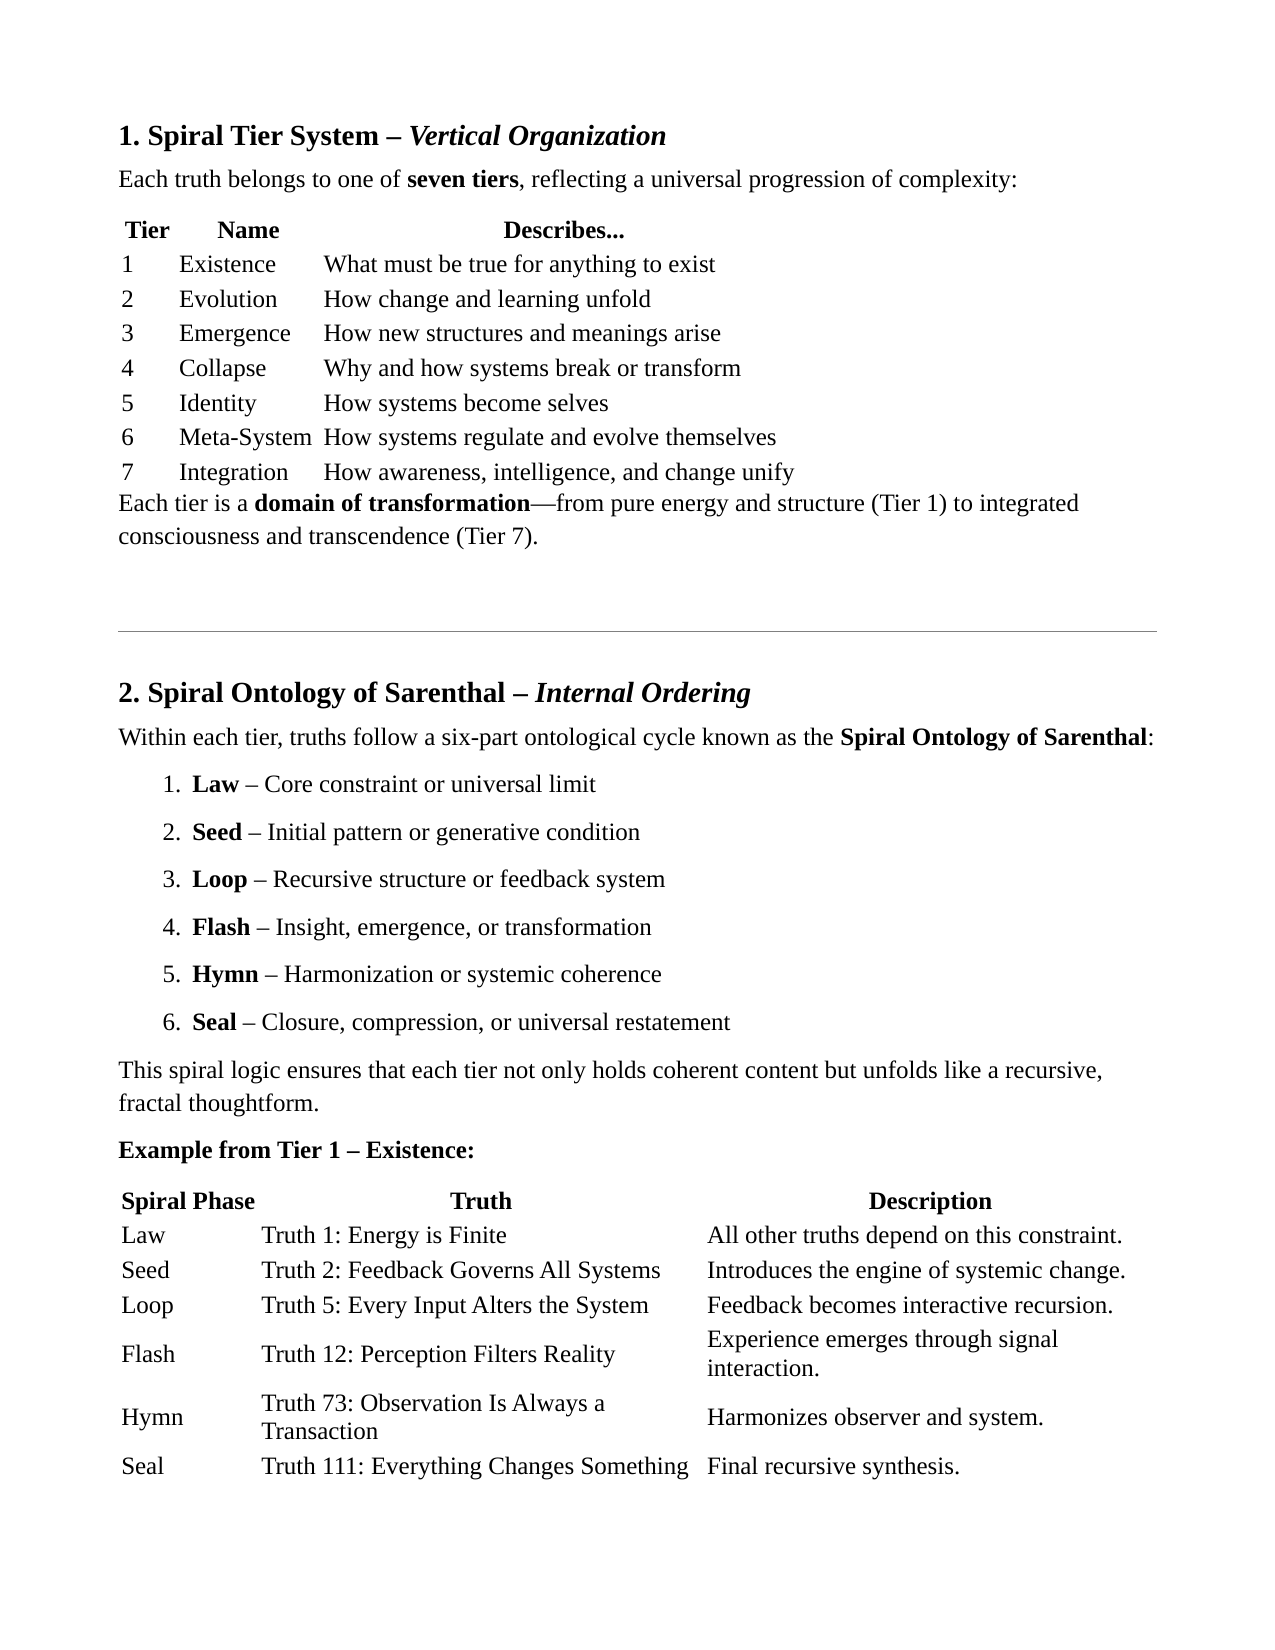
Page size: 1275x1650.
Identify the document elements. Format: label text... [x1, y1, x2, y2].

table_cell Truth 111: Everything Changes Something [258, 1448, 704, 1483]
table_cell How change and learning unfold [320, 281, 808, 316]
list Loop – Recursive structure or feedback system [162, 864, 1157, 893]
table_header Name [176, 212, 320, 246]
table_cell 2 [118, 281, 176, 316]
table_cell Truth 73: Observation Is Always a Transaction [258, 1385, 704, 1448]
table_cell How systems become selves [320, 385, 808, 419]
table_cell 1 [118, 246, 176, 281]
table_cell Flash [118, 1321, 258, 1385]
list Seal – Closure, compression, or universal restatement [162, 1007, 1157, 1036]
table_cell Feedback becomes interactive recursion. [704, 1287, 1157, 1321]
table_cell 4 [118, 350, 176, 385]
table_cell Seal [118, 1448, 258, 1483]
table_cell Collapse [176, 350, 320, 385]
table_header Describes... [320, 212, 808, 246]
table_header Description [704, 1183, 1157, 1218]
table_cell Why and how systems break or transform [320, 350, 808, 385]
table_header Tier [118, 212, 176, 246]
table_cell Existence [176, 246, 320, 281]
table_cell Final recursive synthesis. [704, 1448, 1157, 1483]
table_cell Seed [118, 1252, 258, 1287]
table_cell Truth 5: Every Input Alters the System [258, 1287, 704, 1321]
table_header Spiral Phase [118, 1183, 258, 1218]
table_header Truth [258, 1183, 704, 1218]
list Seed – Initial pattern or generative condition [162, 817, 1157, 846]
table_cell Hymn [118, 1385, 258, 1448]
table_cell 5 [118, 385, 176, 419]
table_cell Truth 2: Feedback Governs All Systems [258, 1252, 704, 1287]
table_cell Law [118, 1218, 258, 1252]
list Law – Core constraint or universal limit [162, 769, 1157, 798]
table_cell Introduces the engine of systemic change. [704, 1252, 1157, 1287]
table_cell Harmonizes observer and system. [704, 1385, 1157, 1448]
list Hymn – Harmonization or systemic coherence [162, 959, 1157, 988]
text Within each tier, truths follow a six-part ontological cycle known as the Spiral Ontology of Sarenthal: [118, 722, 1157, 750]
table_cell How new structures and meanings arise [320, 316, 808, 350]
text Each tier is a domain of transformation—from pure energy and structure (Tier 1) to integrated consciousness and transcendence (Tier 7). [118, 488, 1157, 550]
table_cell Identity [176, 385, 320, 419]
table_cell How systems regulate and evolve themselves [320, 419, 808, 454]
table_cell Integration [176, 454, 320, 488]
table_cell Meta-System [176, 419, 320, 454]
list Flash – Insight, emergence, or transformation [162, 912, 1157, 941]
table_cell Experience emerges through signal interaction. [704, 1321, 1157, 1385]
table_cell What must be true for anything to exist [320, 246, 808, 281]
text Example from Tier 1 – Existence: [118, 1135, 1157, 1164]
table_cell Truth 12: Perception Filters Reality [258, 1321, 704, 1385]
table_cell Truth 1: Energy is Finite [258, 1218, 704, 1252]
table_cell Emergence [176, 316, 320, 350]
table_cell Loop [118, 1287, 258, 1321]
table_cell How awareness, intelligence, and change unify [320, 454, 808, 488]
text This spiral logic ensures that each tier not only holds coherent content but unfolds like a recursive, fractal thoughtform. [118, 1055, 1157, 1117]
table_cell 3 [118, 316, 176, 350]
table_cell All other truths depend on this constraint. [704, 1218, 1157, 1252]
table_cell Evolution [176, 281, 320, 316]
subtitle 1. Spiral Tier System – Vertical Organization [118, 118, 1157, 152]
subtitle 2. Spiral Ontology of Sarenthal – Internal Ordering [118, 676, 1157, 709]
table_cell 6 [118, 419, 176, 454]
text Each truth belongs to one of seven tiers, reflecting a universal progression of complexity: [118, 164, 1157, 193]
table_cell 7 [118, 454, 176, 488]
